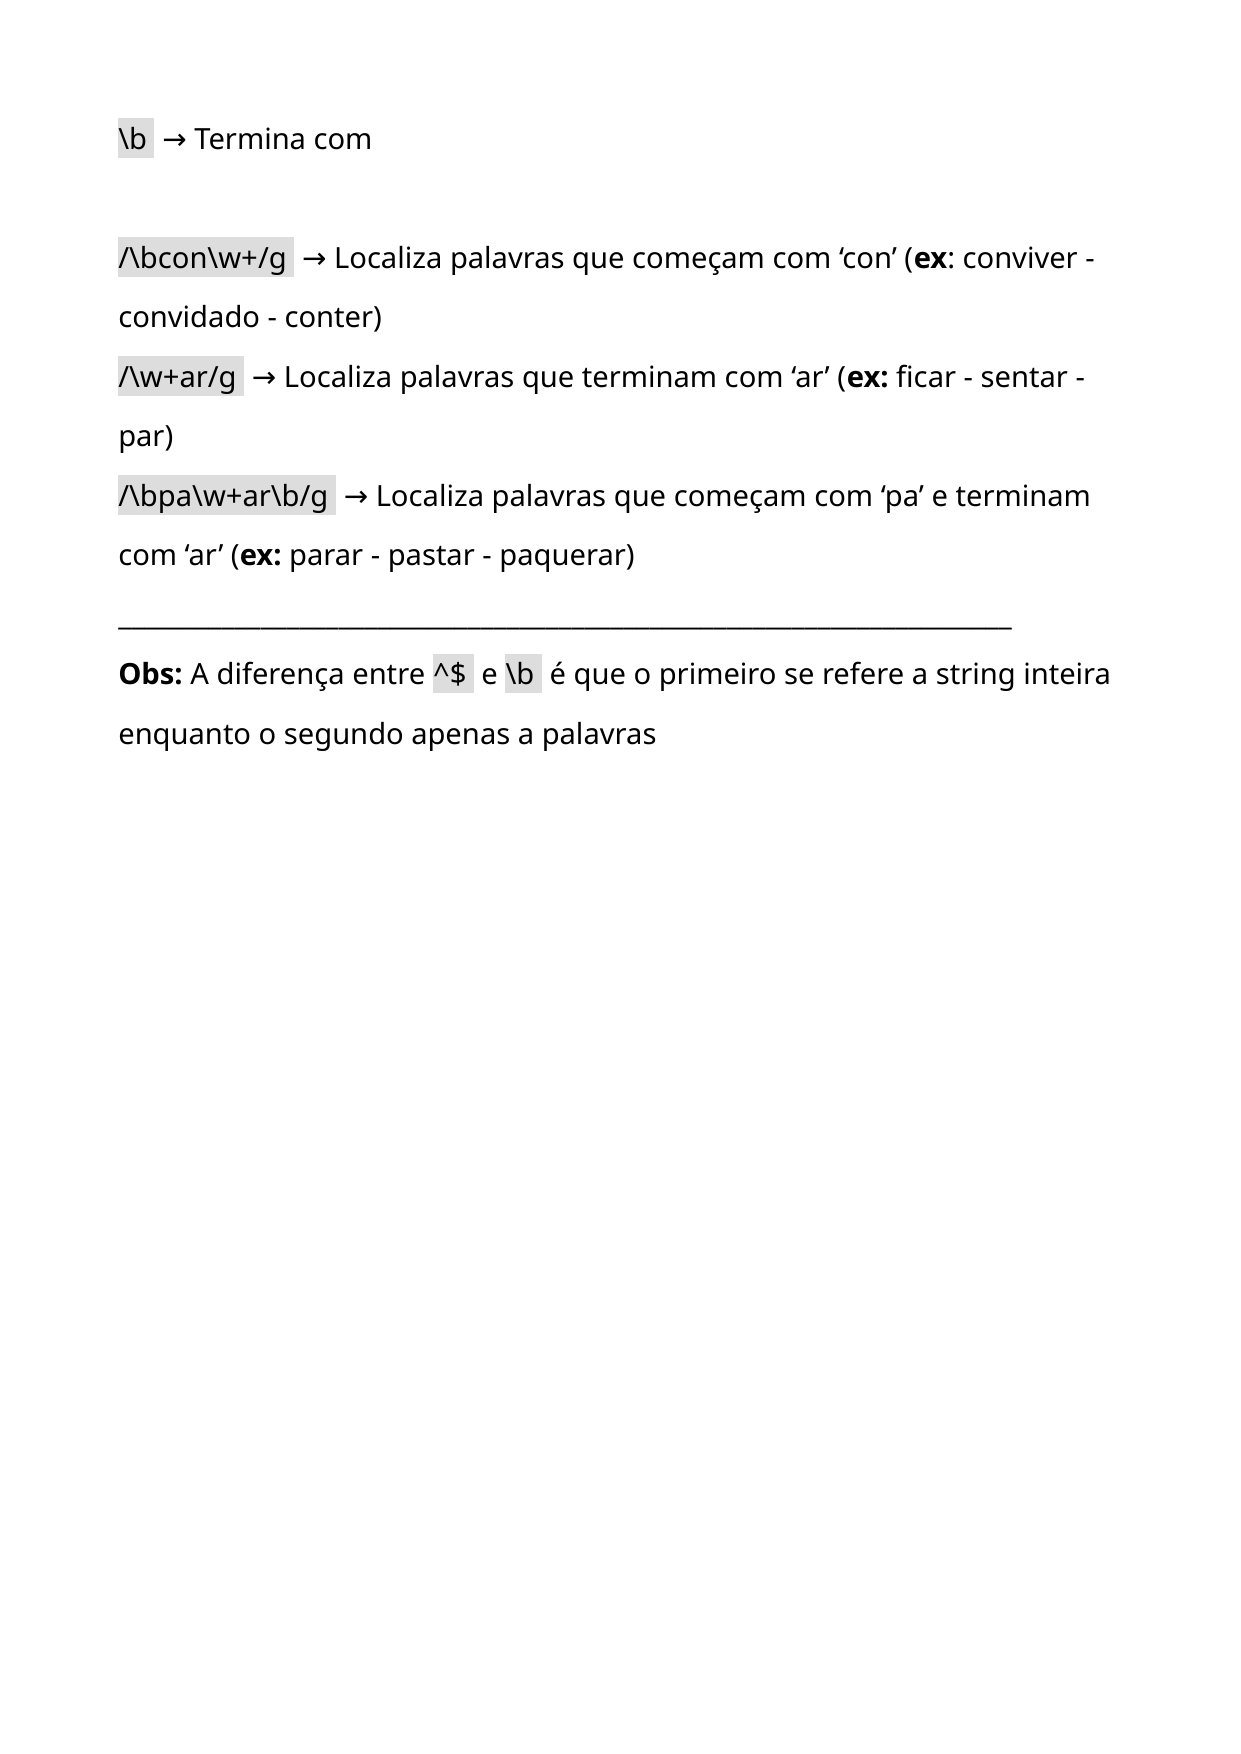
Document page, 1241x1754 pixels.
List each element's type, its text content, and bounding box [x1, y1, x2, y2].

text /\w+ar/g → Localiza palavras que terminam com ‘ar’ (ex: ficar - sentar - par) [118, 356, 1122, 455]
text \b → Termina com [118, 118, 1122, 158]
text Obs: A diferença entre ^$ e \b é que o primeiro se refere a string inteira enquanto o segundo apenas a palavras [118, 653, 1122, 753]
text /\bcon\w+/g → Localiza palavras que começam com ‘con’ (ex: conviver - convidado - conter) [118, 237, 1122, 336]
text _____________________________________________________________________ [118, 594, 1122, 634]
text /\bpa\w+ar\b/g → Localiza palavras que começam com ‘pa’ e terminam com ‘ar’ (ex: parar - pastar - paquerar) [118, 475, 1122, 574]
